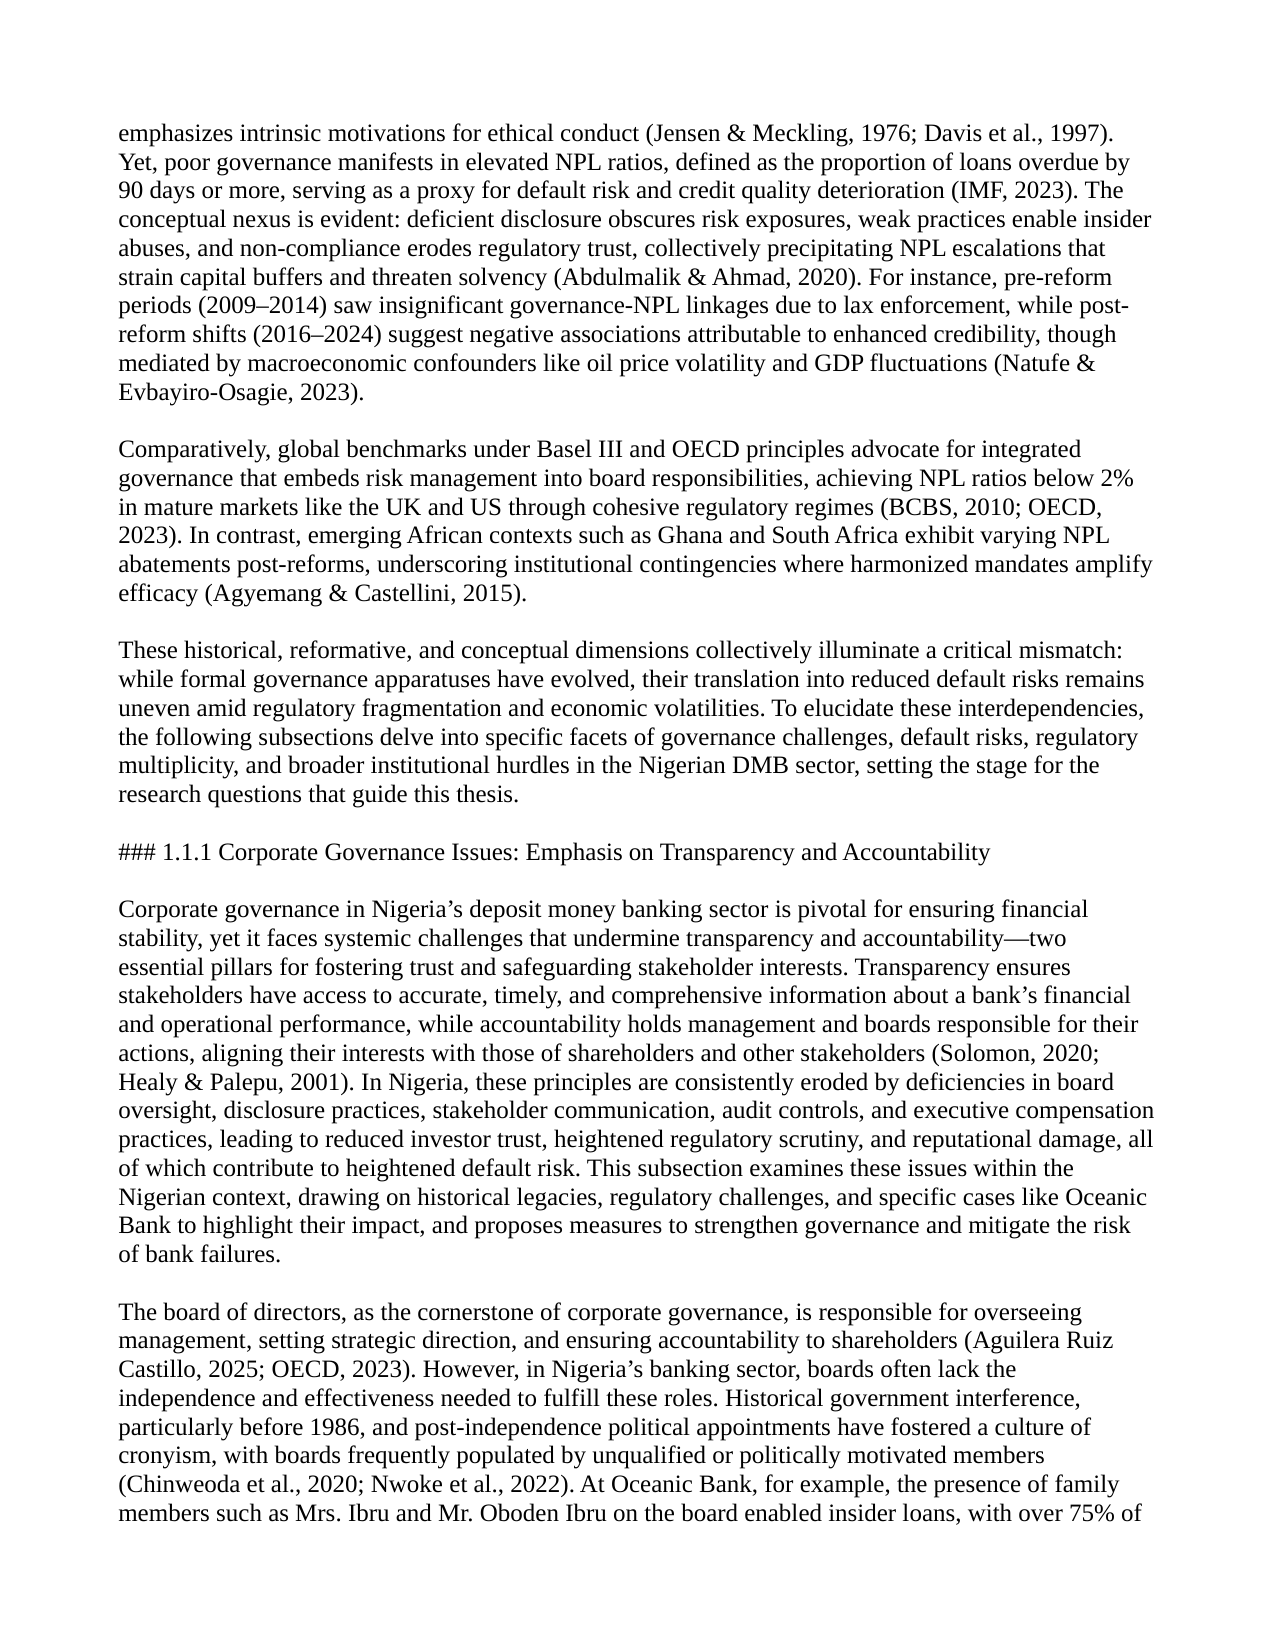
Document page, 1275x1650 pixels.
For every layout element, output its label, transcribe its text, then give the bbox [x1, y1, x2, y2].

text Corporate governance in Nigeria’s deposit money banking sector is pivotal for ensuring financial stability, yet it faces systemic challenges that undermine transparency and accountability—two essential pillars for fostering trust and safeguarding stakeholder interests. Transparency ensures stakeholders have access to accurate, timely, and comprehensive information about a bank’s financial and operational performance, while accountability holds management and boards responsible for their actions, aligning their interests with those of shareholders and other stakeholders (Solomon, 2020; Healy & Palepu, 2001). In Nigeria, these principles are consistently eroded by deficiencies in board oversight, disclosure practices, stakeholder communication, audit controls, and executive compensation practices, leading to reduced investor trust, heightened regulatory scrutiny, and reputational damage, all of which contribute to heightened default risk. This subsection examines these issues within the Nigerian context, drawing on historical legacies, regulatory challenges, and specific cases like Oceanic Bank to highlight their impact, and proposes measures to strengthen governance and mitigate the risk of bank failures. [118, 894, 1157, 1268]
text These historical, reformative, and conceptual dimensions collectively illuminate a critical mismatch: while formal governance apparatuses have evolved, their translation into reduced default risks remains uneven amid regulatory fragmentation and economic volatilities. To elucidate these interdependencies, the following subsections delve into specific facets of governance challenges, default risks, regulatory multiplicity, and broader institutional hurdles in the Nigerian DMB sector, setting the stage for the research questions that guide this thesis. [118, 636, 1157, 808]
text emphasizes intrinsic motivations for ethical conduct (Jensen & Meckling, 1976; Davis et al., 1997). Yet, poor governance manifests in elevated NPL ratios, defined as the proportion of loans overdue by 90 days or more, serving as a proxy for default risk and credit quality deterioration (IMF, 2023). The conceptual nexus is evident: deficient disclosure obscures risk exposures, weak practices enable insider abuses, and non-compliance erodes regulatory trust, collectively precipitating NPL escalations that strain capital buffers and threaten solvency (Abdulmalik & Ahmad, 2020). For instance, pre-reform periods (2009–2014) saw insignificant governance-NPL linkages due to lax enforcement, while post-reform shifts (2016–2024) suggest negative associations attributable to enhanced credibility, though mediated by macroeconomic confounders like oil price volatility and GDP fluctuations (Natufe & Evbayiro-Osagie, 2023). [118, 118, 1157, 406]
text ### 1.1.1 Corporate Governance Issues: Emphasis on Transparency and Accountability [118, 837, 1157, 866]
text The board of directors, as the cornerstone of corporate governance, is responsible for overseeing management, setting strategic direction, and ensuring accountability to shareholders (Aguilera Ruiz Castillo, 2025; OECD, 2023). However, in Nigeria’s banking sector, boards often lack the independence and effectiveness needed to fulfill these roles. Historical government interference, particularly before 1986, and post-independence political appointments have fostered a culture of cronyism, with boards frequently populated by unqualified or politically motivated members (Chinweoda et al., 2020; Nwoke et al., 2022). At Oceanic Bank, for example, the presence of family members such as Mrs. Ibru and Mr. Oboden Ibru on the board enabled insider loans, with over 75% of [118, 1297, 1157, 1527]
text Comparatively, global benchmarks under Basel III and OECD principles advocate for integrated governance that embeds risk management into board responsibilities, achieving NPL ratios below 2% in mature markets like the UK and US through cohesive regulatory regimes (BCBS, 2010; OECD, 2023). In contrast, emerging African contexts such as Ghana and South Africa exhibit varying NPL abatements post-reforms, underscoring institutional contingencies where harmonized mandates amplify efficacy (Agyemang & Castellini, 2015). [118, 434, 1157, 607]
